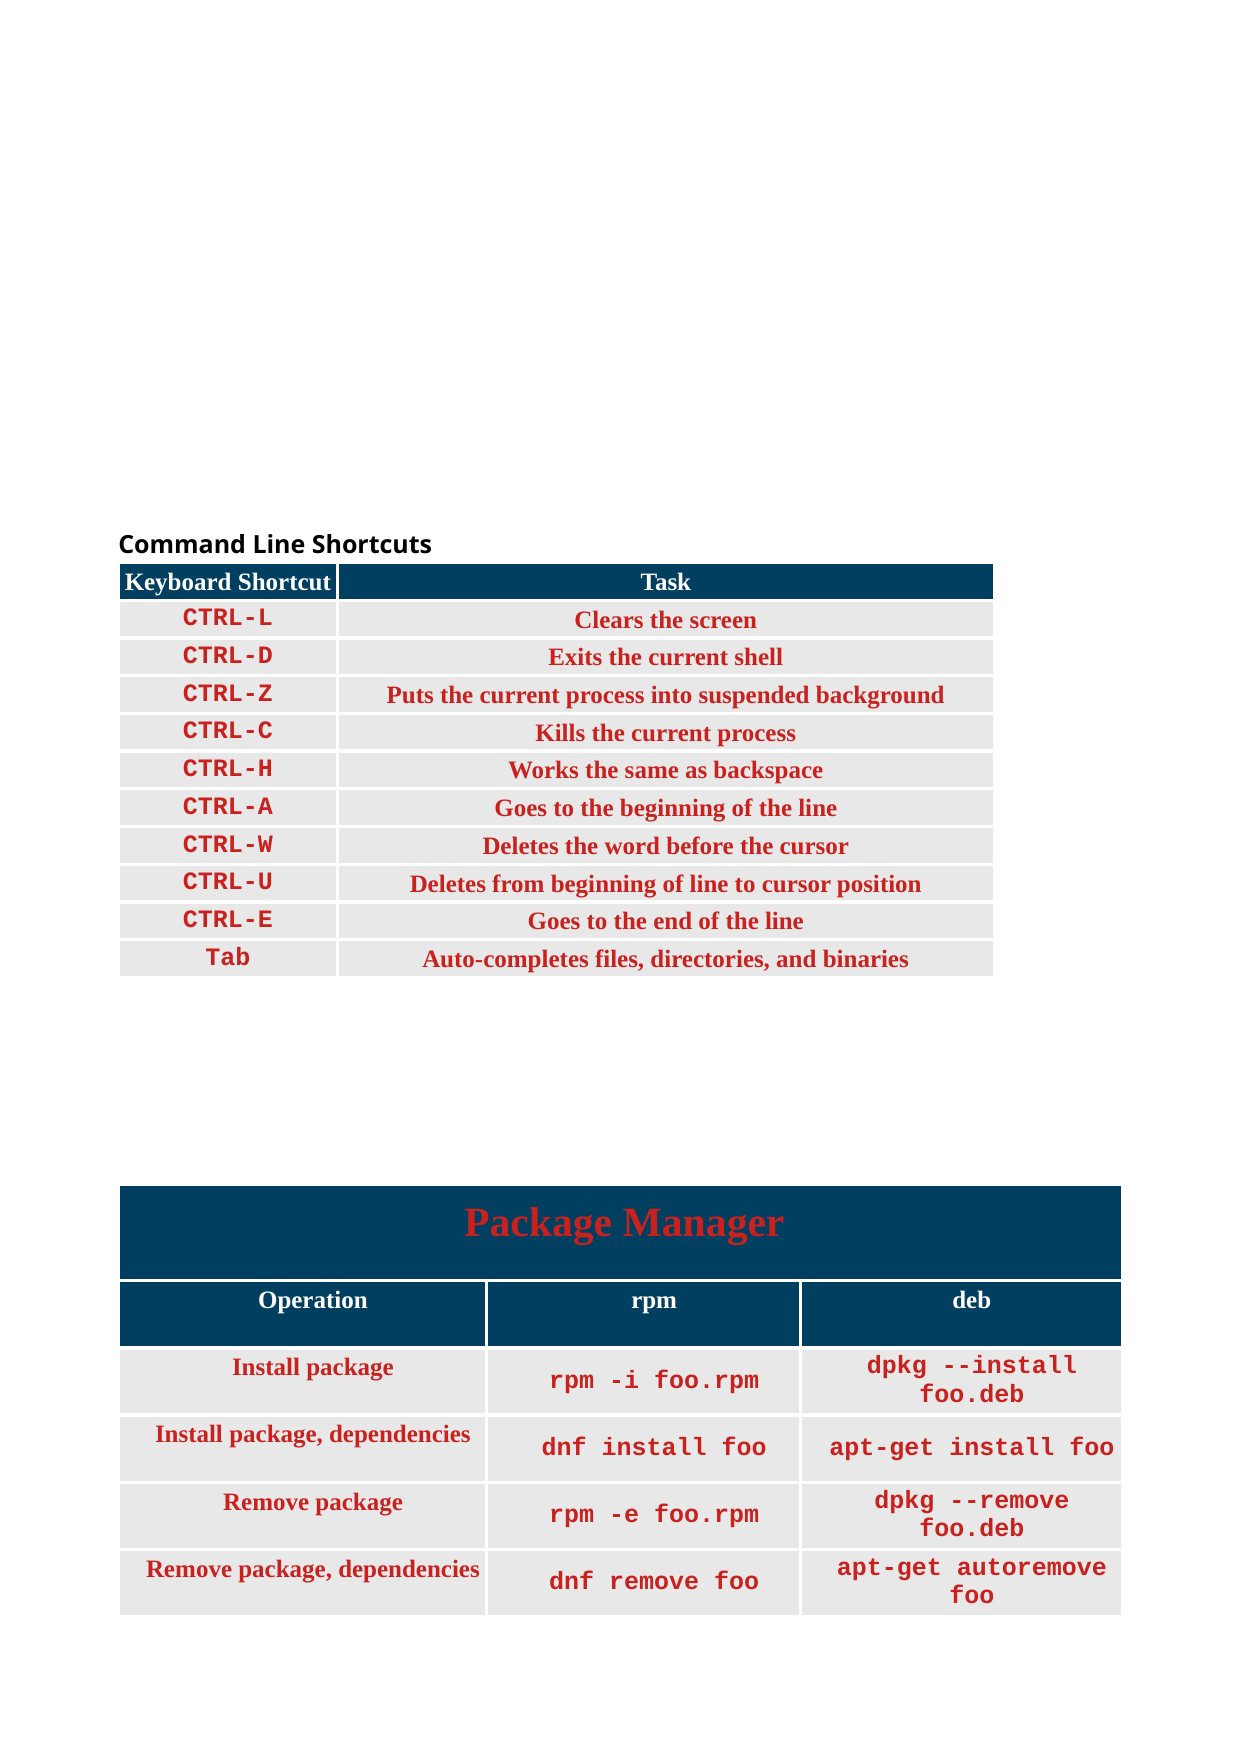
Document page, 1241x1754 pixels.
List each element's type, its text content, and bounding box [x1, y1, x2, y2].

table_cell rpm -e foo.rpm [488, 1484, 799, 1548]
table_cell deb [802, 1282, 1121, 1346]
table_header Keyboard Shortcut [120, 564, 336, 599]
table_cell dnf remove foo [488, 1551, 799, 1615]
table_cell CTRL-C [120, 715, 336, 749]
table_cell CTRL-U [120, 866, 336, 900]
table_cell CTRL-L [120, 602, 336, 636]
table_cell CTRL-E [120, 904, 336, 938]
table_cell Deletes the word before the cursor [339, 828, 993, 863]
table_cell CTRL-A [120, 790, 336, 825]
table_cell dnf install foo [488, 1417, 799, 1481]
table_cell Tab [120, 941, 336, 976]
table_cell dpkg --remove foo.deb [802, 1484, 1121, 1548]
table_cell CTRL-H [120, 753, 336, 787]
table_header Task [339, 564, 993, 599]
text Command Line Shortcuts [118, 527, 1122, 561]
table_cell Exits the current shell [339, 640, 993, 674]
table_cell rpm -i foo.rpm [488, 1350, 799, 1413]
table_cell rpm [488, 1282, 799, 1346]
table_cell Install package, dependencies [120, 1417, 485, 1481]
table_cell Auto-completes files, directories, and binaries [339, 941, 993, 976]
table_cell Puts the current process into suspended background [339, 677, 993, 712]
table_cell Deletes from beginning of line to cursor position [339, 866, 993, 900]
table_cell Goes to the end of the line [339, 904, 993, 938]
table_cell CTRL-W [120, 828, 336, 863]
table_cell Operation [120, 1282, 485, 1346]
table_cell CTRL-Z [120, 677, 336, 712]
table_cell Kills the current process [339, 715, 993, 749]
table_cell Remove package [120, 1484, 485, 1548]
table_header Package Manager [120, 1186, 1121, 1279]
table_cell Clears the screen [339, 602, 993, 636]
table_cell CTRL-D [120, 640, 336, 674]
table_cell dpkg --install foo.deb [802, 1350, 1121, 1413]
table_cell Works the same as backspace [339, 753, 993, 787]
table_cell Goes to the beginning of the line [339, 790, 993, 825]
table_cell apt-get install foo [802, 1417, 1121, 1481]
table_cell apt-get autoremove foo [802, 1551, 1121, 1615]
table_cell Remove package, dependencies [120, 1551, 485, 1615]
table_cell Install package [120, 1350, 485, 1413]
